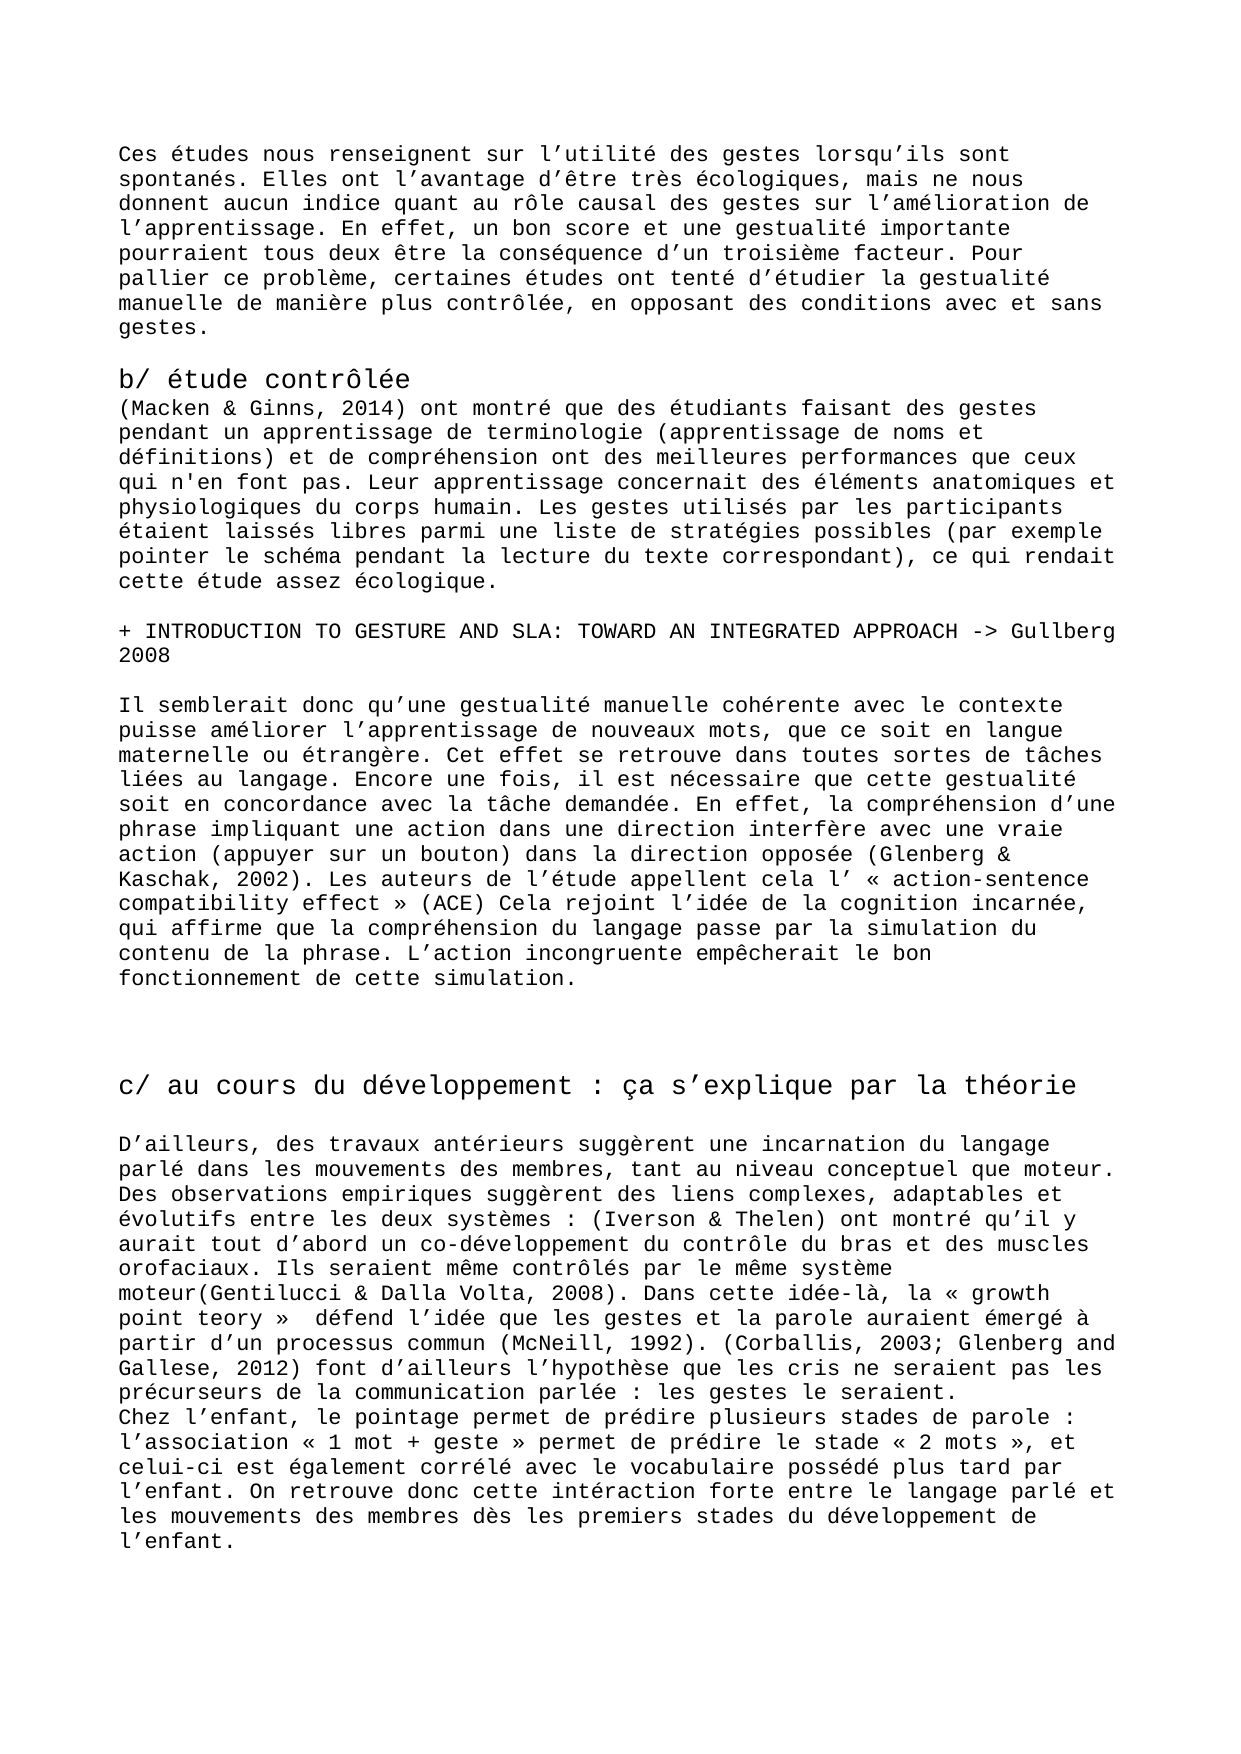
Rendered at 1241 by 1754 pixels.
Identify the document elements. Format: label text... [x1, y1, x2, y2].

text Il semblerait donc qu’une gestualité manuelle cohérente avec le contexte puisse améliorer l’apprentissage de nouveaux mots, que ce soit en langue maternelle ou étrangère. Cet effet se retrouve dans toutes sortes de tâches liées au langage. Encore une fois, il est nécessaire que cette gestualité soit en concordance avec la tâche demandée. En effet, la compréhension d’une phrase impliquant une action dans une direction interfère avec une vraie action (appuyer sur un bouton) dans la direction opposée (Glenberg & Kaschak, 2002). Les auteurs de l’étude appellent cela l’ « action-sentence compatibility effect » (ACE) Cela rejoint l’idée de la cognition incarnée, qui affirme que la compréhension du langage passe par la simulation du contenu de la phrase. L’action incongruente empêcherait le bon fonctionnement de cette simulation. [118, 694, 1122, 992]
text c/ au cours du développement : ça s’explique par la théorie [118, 1072, 1122, 1103]
text + INTRODUCTION TO GESTURE AND SLA: TOWARD AN INTEGRATED APPROACH -> Gullberg 2008 [118, 620, 1122, 669]
text D’ailleurs, des travaux antérieurs suggèrent une incarnation du langage parlé dans les mouvements des membres, tant au niveau conceptuel que moteur. Des observations empiriques suggèrent des liens complexes, adaptables et évolutifs entre les deux systèmes : (Iverson & Thelen) ont montré qu’il y aurait tout d’abord un co-développement du contrôle du bras et des muscles orofaciaux. Ils seraient même contrôlés par le même système moteur(Gentilucci & Dalla Volta, 2008). Dans cette idée-là, la « growth point teory » défend l’idée que les gestes et la parole auraient émergé à partir d’un processus commun (McNeill, 1992). (Corballis, 2003; Glenberg and Gallese, 2012) font d’ailleurs l’hypothèse que les cris ne seraient pas les précurseurs de la communication parlée : les gestes le seraient. [118, 1133, 1122, 1406]
text Chez l’enfant, le pointage permet de prédire plusieurs stades de parole : l’association « 1 mot + geste » permet de prédire le stade « 2 mots », et celui-ci est également corrélé avec le vocabulaire possédé plus tard par l’enfant. On retrouve donc cette intéraction forte entre le langage parlé et les mouvements des membres dès les premiers stades du développement de l’enfant. [118, 1406, 1122, 1555]
text (Macken & Ginns, 2014) ont montré que des étudiants faisant des gestes pendant un apprentissage de terminologie (apprentissage de noms et définitions) et de compréhension ont des meilleures performances que ceux qui n'en font pas. Leur apprentissage concernait des éléments anatomiques et physiologiques du corps humain. Les gestes utilisés par les participants étaient laissés libres parmi une liste de stratégies possibles (par exemple pointer le schéma pendant la lecture du texte correspondant), ce qui rendait cette étude assez écologique. [118, 397, 1122, 595]
text Ces études nous renseignent sur l’utilité des gestes lorsqu’ils sont spontanés. Elles ont l’avantage d’être très écologiques, mais ne nous donnent aucun indice quant au rôle causal des gestes sur l’amélioration de l’apprentissage. En effet, un bon score et une gestualité importante pourraient tous deux être la conséquence d’un troisième facteur. Pour pallier ce problème, certaines études ont tenté d’étudier la gestualité manuelle de manière plus contrôlée, en opposant des conditions avec et sans gestes. [118, 143, 1122, 341]
text b/ étude contrôlée [118, 366, 1122, 397]
